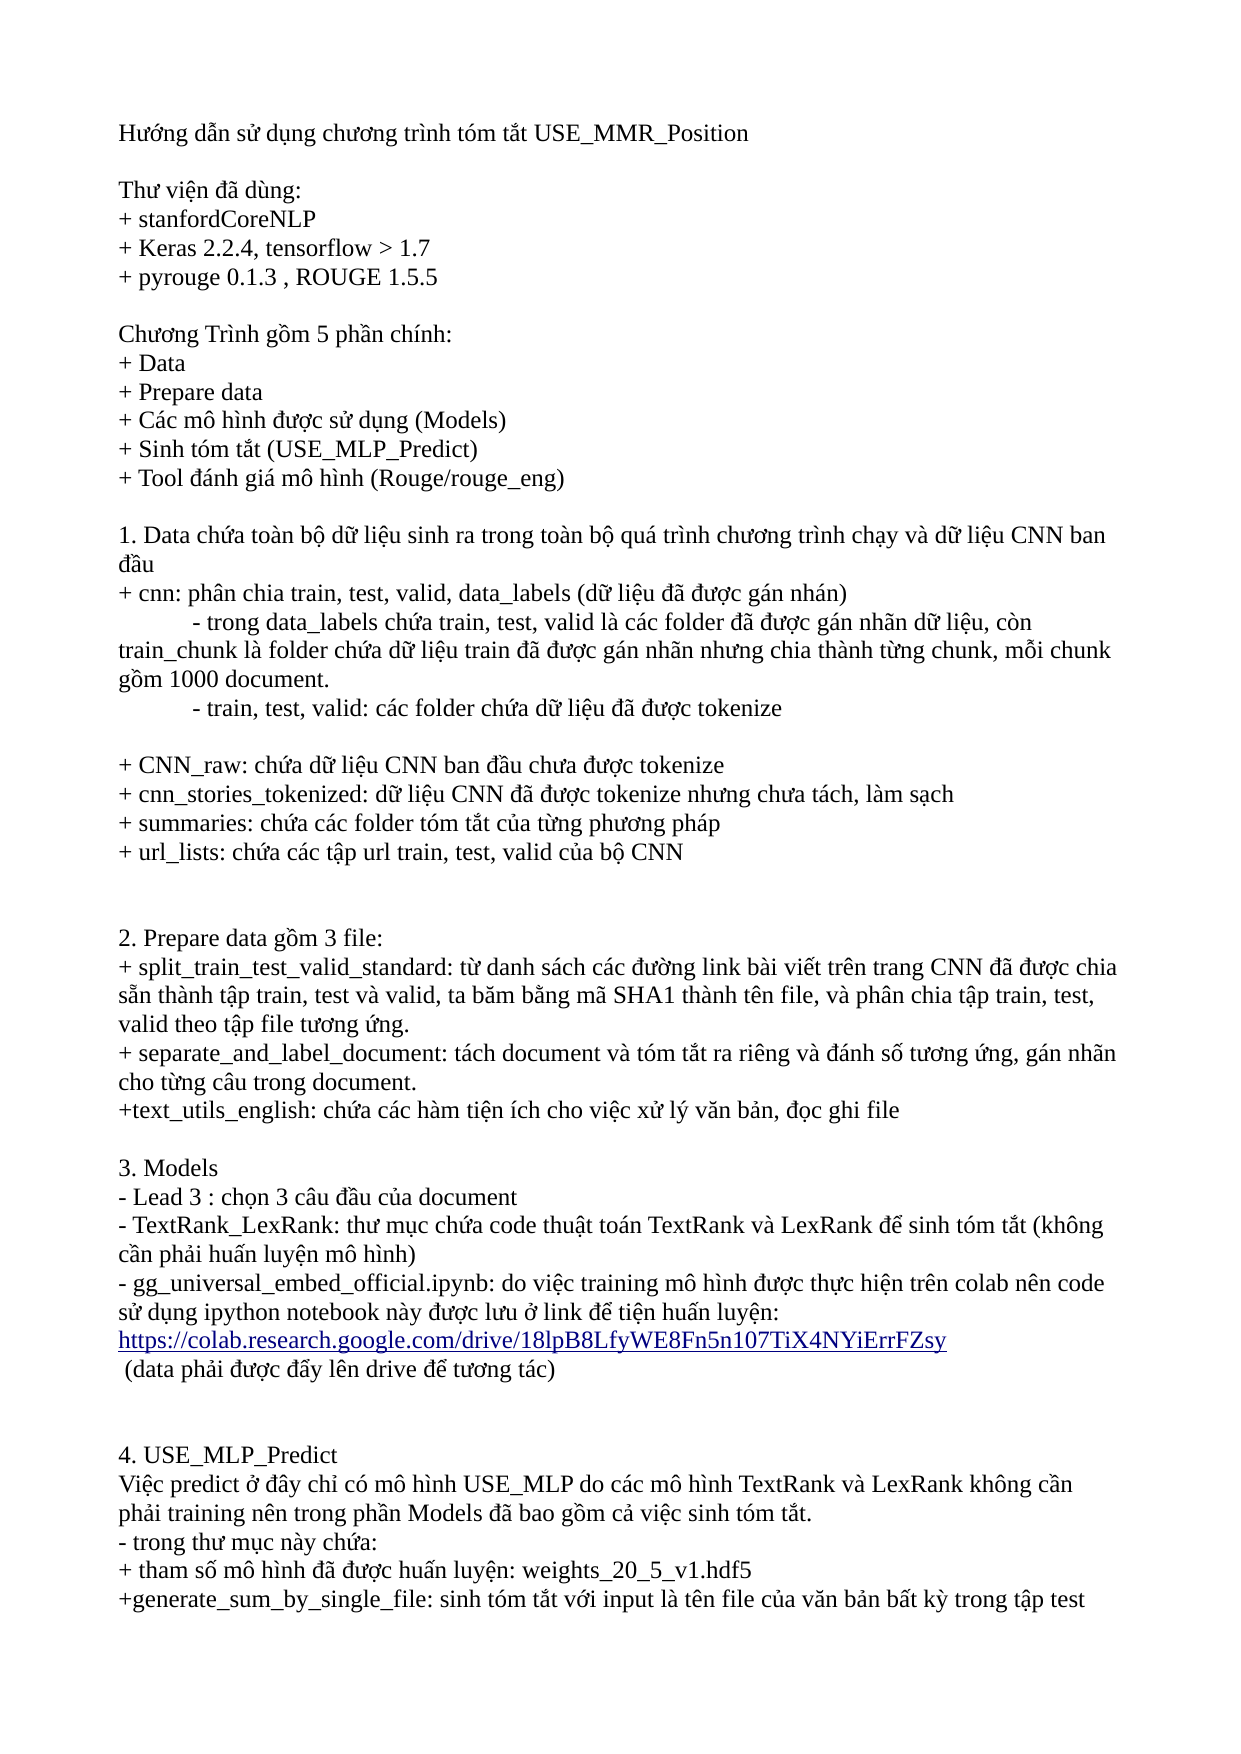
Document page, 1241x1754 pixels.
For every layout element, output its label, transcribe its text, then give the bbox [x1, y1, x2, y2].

text + cnn: phân chia train, test, valid, data_labels (dữ liệu đã được gán nhán) [118, 578, 1122, 607]
text + Prepare data [118, 377, 1122, 406]
text - gg_universal_embed_official.ipynb: do việc training mô hình được thực hiện trên colab nên code sử dụng ipython notebook này được lưu ở link để tiện huấn luyện: https://colab.research.google.com/drive/18lpB8LfyWE8Fn5n107TiX4NYiErrFZsy [118, 1268, 1122, 1354]
text 2. Prepare data gồm 3 file: [118, 923, 1122, 952]
text Chương Trình gồm 5 phần chính: [118, 319, 1122, 348]
text + tham số mô hình đã được huấn luyện: weights_20_5_v1.hdf5 [118, 1556, 1122, 1584]
text - TextRank_LexRank: thư mục chứa code thuật toán TextRank và LexRank để sinh tóm tắt (không cần phải huấn luyện mô hình) [118, 1211, 1122, 1268]
text + stanfordCoreNLP [118, 204, 1122, 233]
text - trong thư mục này chứa: [118, 1527, 1122, 1556]
text 1. Data chứa toàn bộ dữ liệu sinh ra trong toàn bộ quá trình chương trình chạy và dữ liệu CNN ban đầu [118, 521, 1122, 578]
text Việc predict ở đây chỉ có mô hình USE_MLP do các mô hình TextRank và LexRank không cần phải training nên trong phần Models đã bao gồm cả việc sinh tóm tắt. [118, 1469, 1122, 1527]
text - train, test, valid: các folder chứa dữ liệu đã được tokenize [118, 693, 1122, 722]
text + pyrouge 0.1.3 , ROUGE 1.5.5 [118, 262, 1122, 291]
text + CNN_raw: chứa dữ liệu CNN ban đầu chưa được tokenize [118, 751, 1122, 779]
text (data phải được đẩy lên drive để tương tác) [118, 1354, 1122, 1383]
text + separate_and_label_document: tách document và tóm tắt ra riêng và đánh số tương ứng, gán nhãn cho từng câu trong document. [118, 1038, 1122, 1096]
text - Lead 3 : chọn 3 câu đầu của document [118, 1182, 1122, 1211]
text +text_utils_english: chứa các hàm tiện ích cho việc xử lý văn bản, đọc ghi file [118, 1096, 1122, 1124]
text + Data [118, 348, 1122, 377]
text + Sinh tóm tắt (USE_MLP_Predict) [118, 434, 1122, 463]
text +generate_sum_by_single_file: sinh tóm tắt với input là tên file của văn bản bất kỳ trong tập test [118, 1584, 1122, 1613]
text + summaries: chứa các folder tóm tắt của từng phương pháp [118, 808, 1122, 837]
text - trong data_labels chứa train, test, valid là các folder đã được gán nhãn dữ liệu, còn train_chunk là folder chứa dữ liệu train đã được gán nhãn nhưng chia thành từng chunk, mỗi chunk gồm 1000 document. [118, 607, 1122, 693]
text 4. USE_MLP_Predict [118, 1441, 1122, 1469]
text Thư viện đã dùng: [118, 176, 1122, 204]
text + url_lists: chứa các tập url train, test, valid của bộ CNN [118, 837, 1122, 866]
text + cnn_stories_tokenized: dữ liệu CNN đã được tokenize nhưng chưa tách, làm sạch [118, 779, 1122, 808]
text + Keras 2.2.4, tensorflow > 1.7 [118, 233, 1122, 262]
text + split_train_test_valid_standard: từ danh sách các đường link bài viết trên trang CNN đã được chia sẵn thành tập train, test và valid, ta băm bằng mã SHA1 thành tên file, và phân chia tập train, test, valid theo tập file tương ứng. [118, 952, 1122, 1038]
text + Tool đánh giá mô hình (Rouge/rouge_eng) [118, 463, 1122, 492]
text Hướng dẫn sử dụng chương trình tóm tắt USE_MMR_Position [118, 118, 1122, 147]
text 3. Models [118, 1153, 1122, 1182]
text + Các mô hình được sử dụng (Models) [118, 406, 1122, 434]
